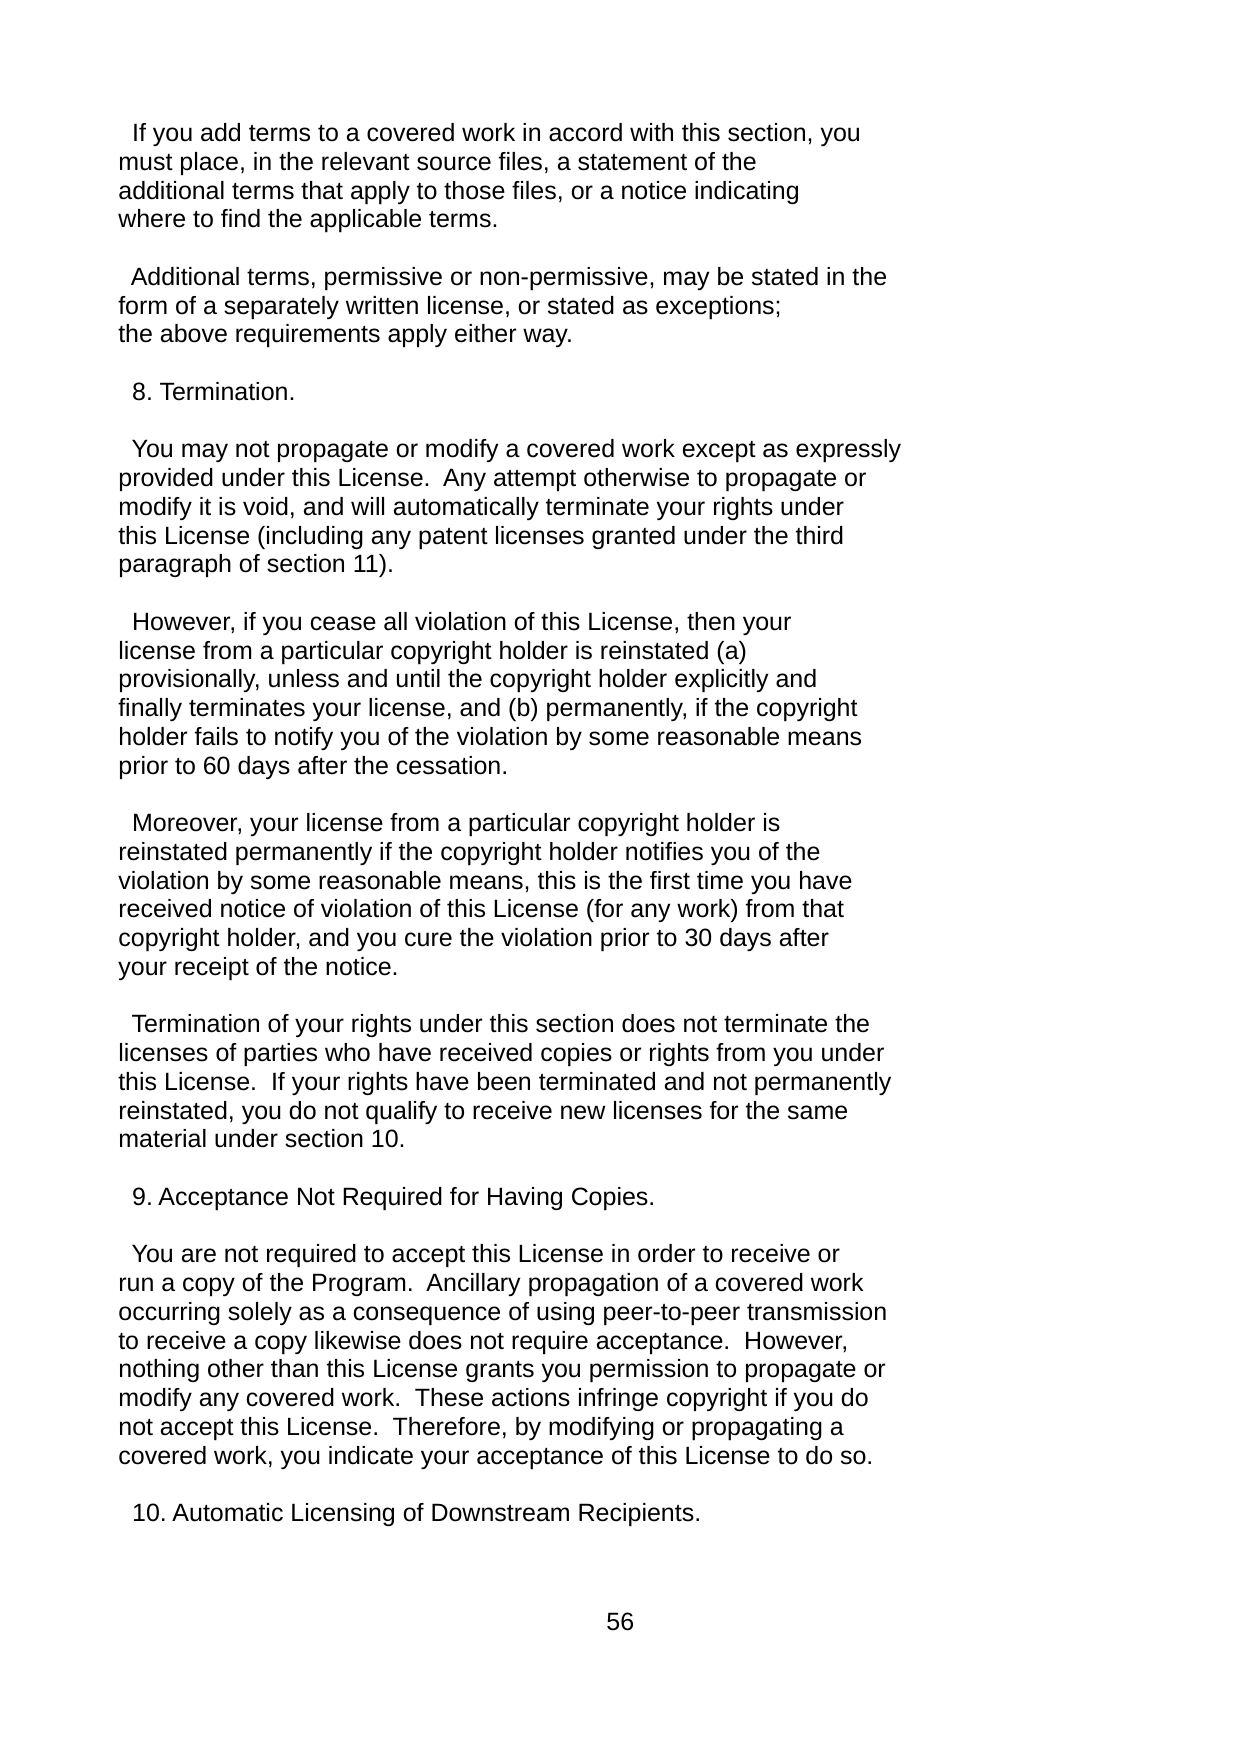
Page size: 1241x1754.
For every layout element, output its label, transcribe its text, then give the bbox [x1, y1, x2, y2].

text must place, in the relevant source files, a statement of the [118, 147, 1122, 176]
text 8. Termination. [118, 377, 1122, 406]
text reinstated permanently if the copyright holder notifies you of the [118, 837, 1122, 866]
text nothing other than this License grants you permission to propagate or [118, 1354, 1122, 1383]
text Termination of your rights under this section does not terminate the [118, 1009, 1122, 1038]
text You may not propagate or modify a covered work except as expressly [118, 434, 1122, 463]
text violation by some reasonable means, this is the first time you have [118, 866, 1122, 894]
text additional terms that apply to those files, or a notice indicating [118, 176, 1122, 204]
text where to find the applicable terms. [118, 204, 1122, 233]
text 9. Acceptance Not Required for Having Copies. [118, 1182, 1122, 1211]
text reinstated, you do not qualify to receive new licenses for the same [118, 1096, 1122, 1124]
text However, if you cease all violation of this License, then your [118, 607, 1122, 636]
text not accept this License. Therefore, by modifying or propagating a [118, 1412, 1122, 1441]
text material under section 10. [118, 1124, 1122, 1153]
text provided under this License. Any attempt otherwise to propagate or [118, 463, 1122, 492]
text If you add terms to a covered work in accord with this section, you [118, 118, 1122, 147]
text finally terminates your license, and (b) permanently, if the copyright [118, 693, 1122, 722]
text prior to 60 days after the cessation. [118, 751, 1122, 779]
text your receipt of the notice. [118, 952, 1122, 981]
text copyright holder, and you cure the violation prior to 30 days after [118, 923, 1122, 952]
text run a copy of the Program. Ancillary propagation of a covered work [118, 1268, 1122, 1297]
text Additional terms, permissive or non-permissive, may be stated in the [118, 262, 1122, 291]
text license from a particular copyright holder is reinstated (a) [118, 636, 1122, 664]
text the above requirements apply either way. [118, 319, 1122, 348]
text paragraph of section 11). [118, 549, 1122, 578]
text licenses of parties who have received copies or rights from you under [118, 1038, 1122, 1067]
text provisionally, unless and until the copyright holder explicitly and [118, 664, 1122, 693]
text to receive a copy likewise does not require acceptance. However, [118, 1326, 1122, 1354]
text modify it is void, and will automatically terminate your rights under [118, 492, 1122, 521]
text this License (including any patent licenses granted under the third [118, 521, 1122, 549]
text received notice of violation of this License (for any work) from that [118, 894, 1122, 923]
text holder fails to notify you of the violation by some reasonable means [118, 722, 1122, 751]
text this License. If your rights have been terminated and not permanently [118, 1067, 1122, 1096]
text modify any covered work. These actions infringe copyright if you do [118, 1383, 1122, 1412]
text covered work, you indicate your acceptance of this License to do so. [118, 1441, 1122, 1469]
text form of a separately written license, or stated as exceptions; [118, 291, 1122, 319]
text 10. Automatic Licensing of Downstream Recipients. [118, 1498, 1122, 1527]
text Moreover, your license from a particular copyright holder is [118, 808, 1122, 837]
text occurring solely as a consequence of using peer-to-peer transmission [118, 1297, 1122, 1326]
text You are not required to accept this License in order to receive or [118, 1239, 1122, 1268]
